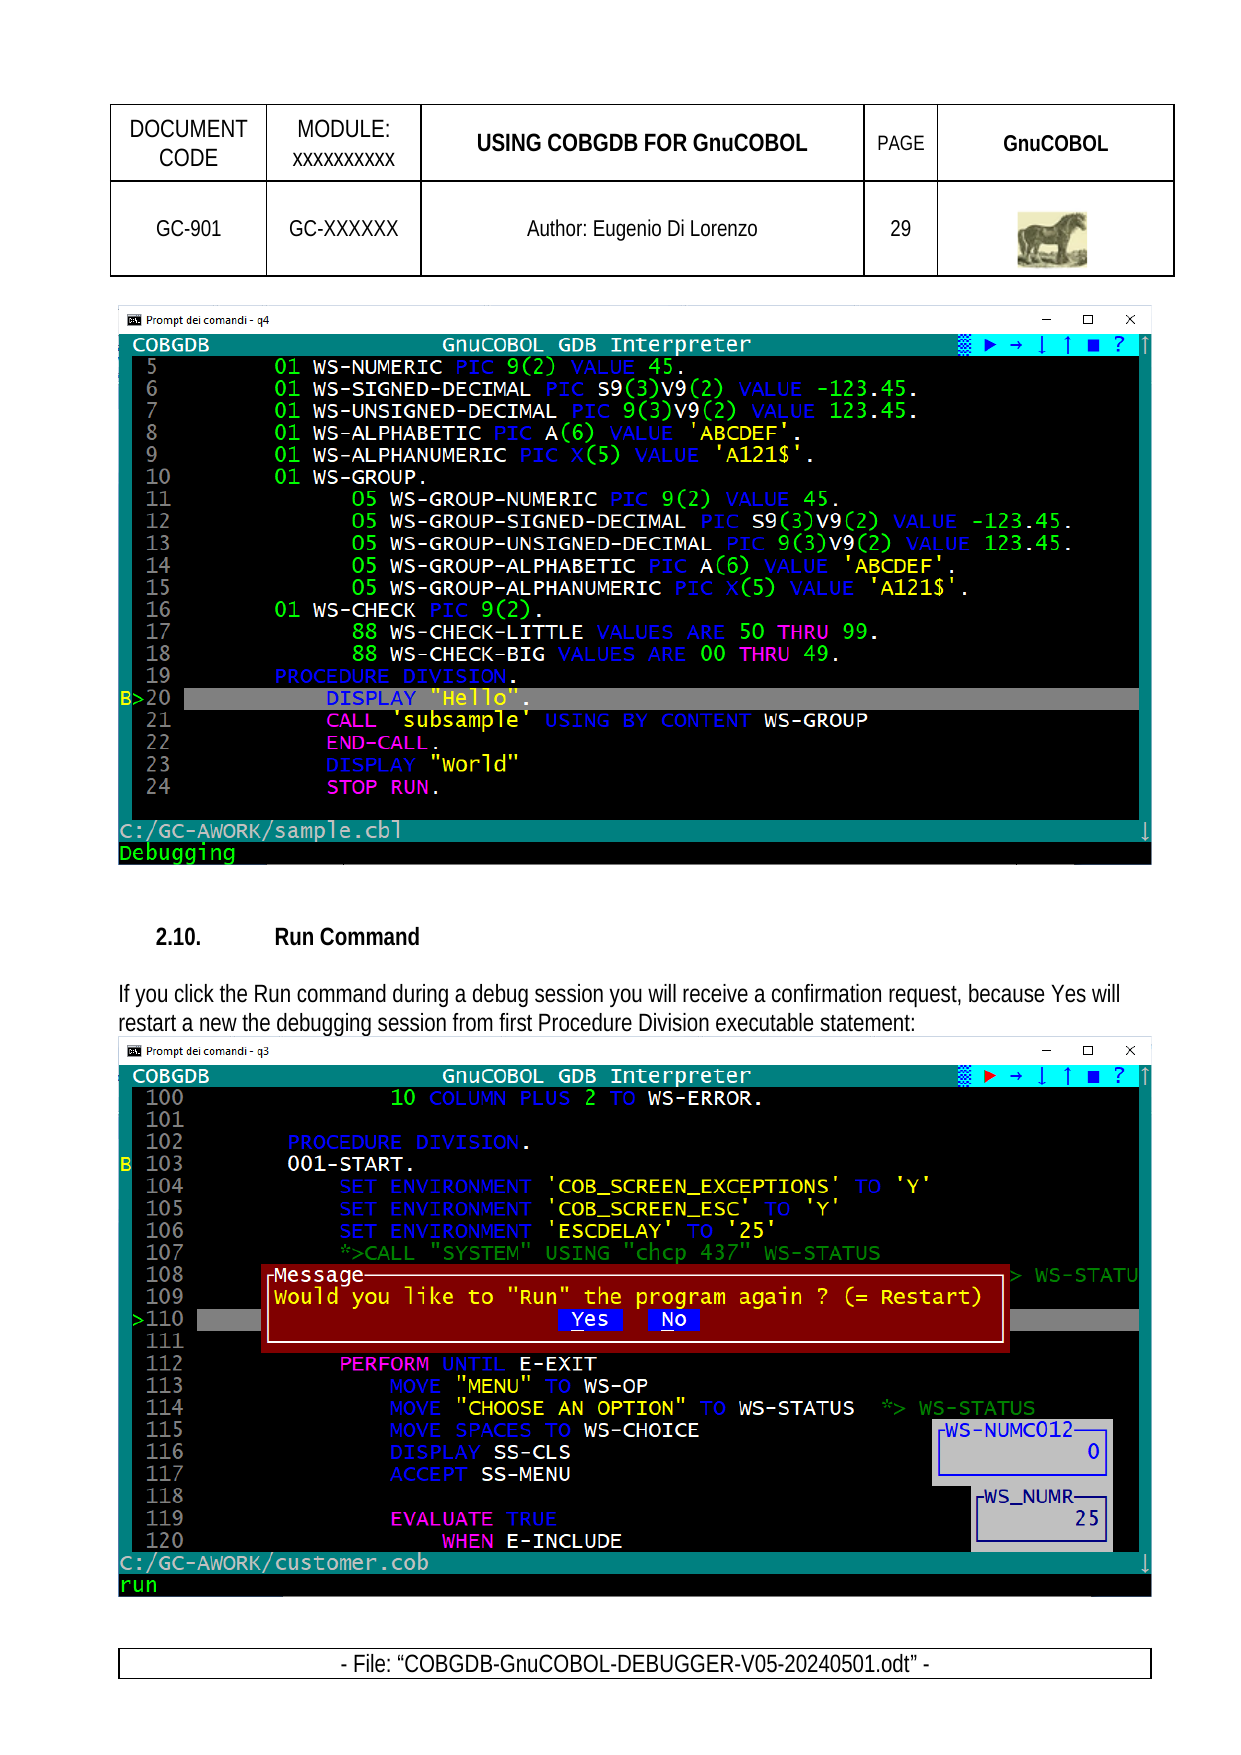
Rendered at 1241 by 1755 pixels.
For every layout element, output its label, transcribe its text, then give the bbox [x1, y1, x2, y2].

text If you click the Run command during a debug session you will receive a confirmation request, because Yes will restart a new the debugging session from first Procedure Division executable statement: [118, 979, 1152, 1036]
subtitle Run Command [156, 922, 1152, 951]
